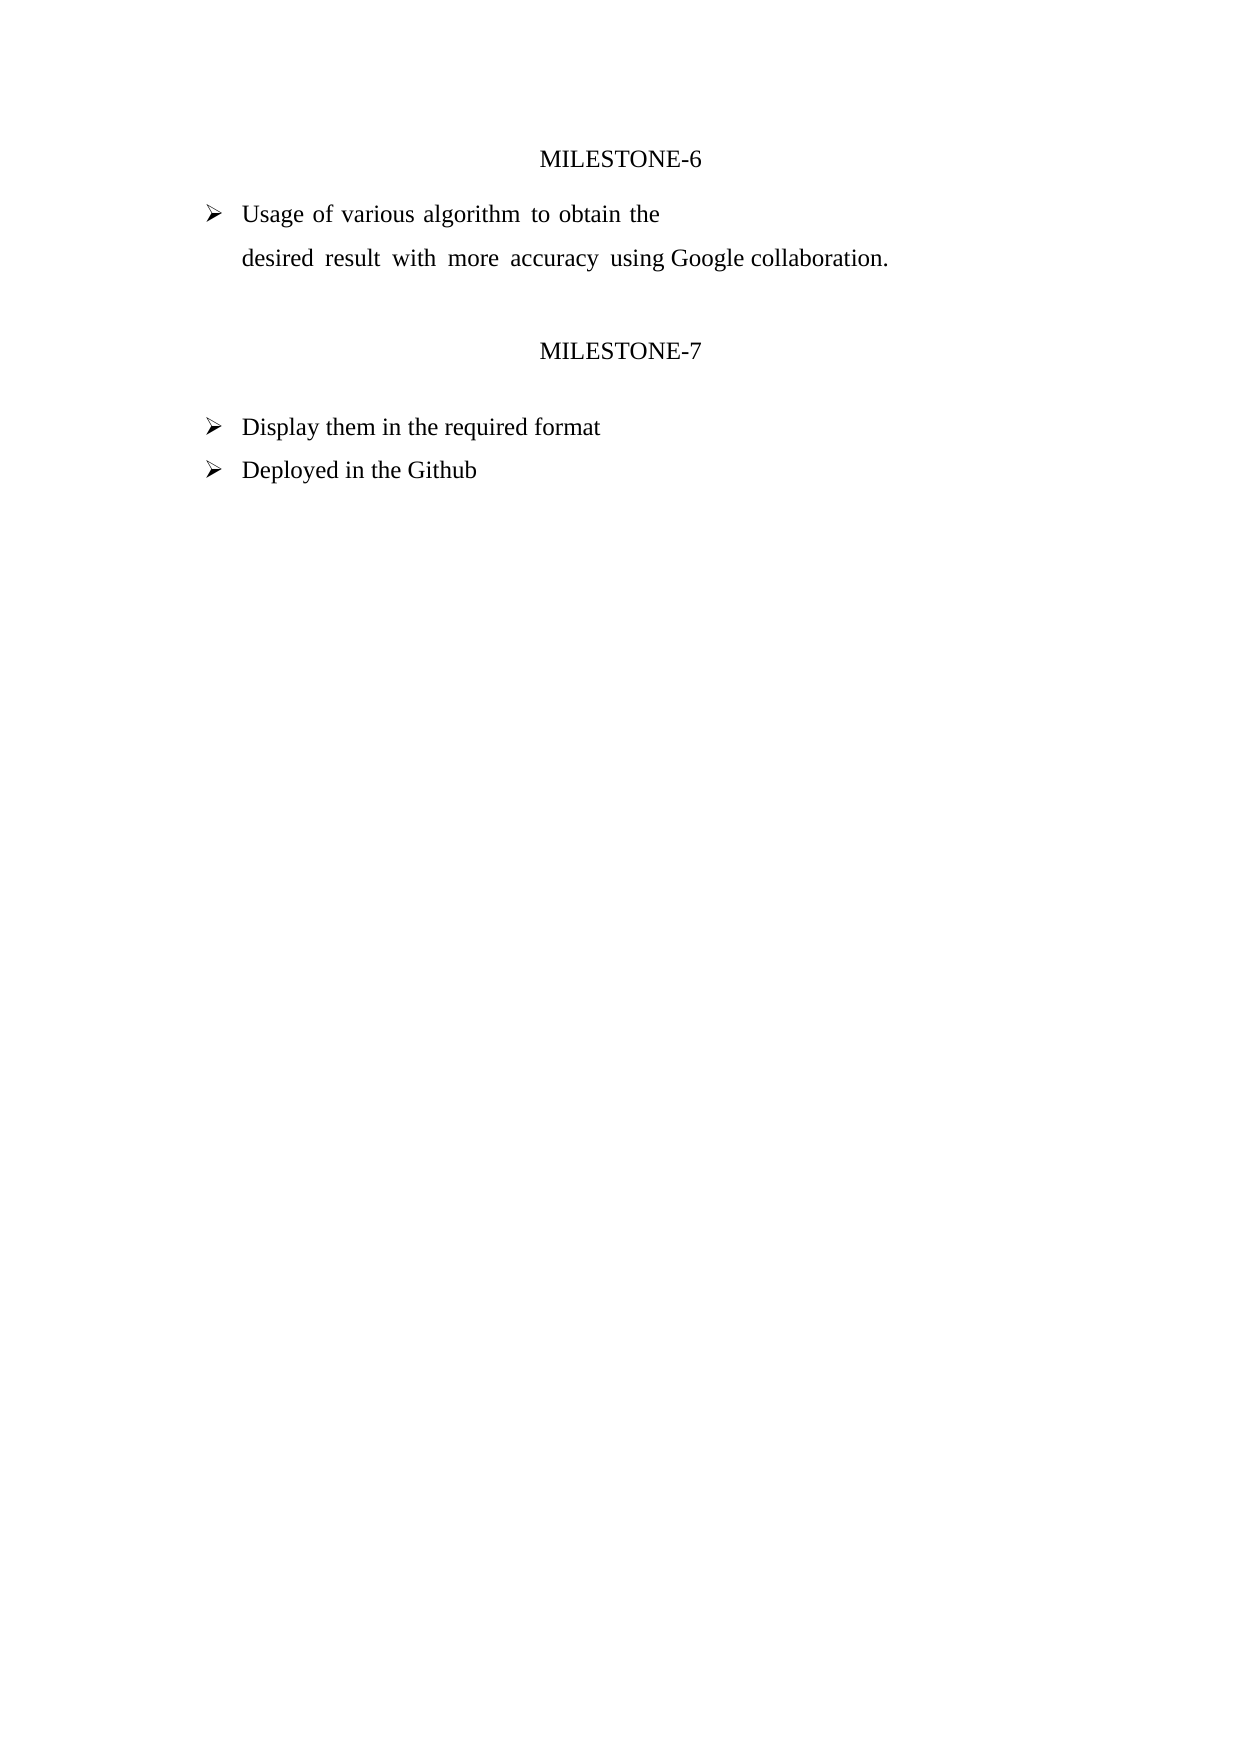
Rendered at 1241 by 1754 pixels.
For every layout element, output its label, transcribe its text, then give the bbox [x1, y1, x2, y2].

text MILESTONE-6 [299, 144, 942, 173]
list Usage of various algorithm to obtain the [204, 199, 1122, 228]
list Deployed in the Github [204, 455, 1122, 484]
text MILESTONE-7 [299, 336, 942, 365]
list Display them in the required format [204, 412, 1122, 441]
text desired result with more accuracy using Google collaboration. [242, 229, 1111, 271]
